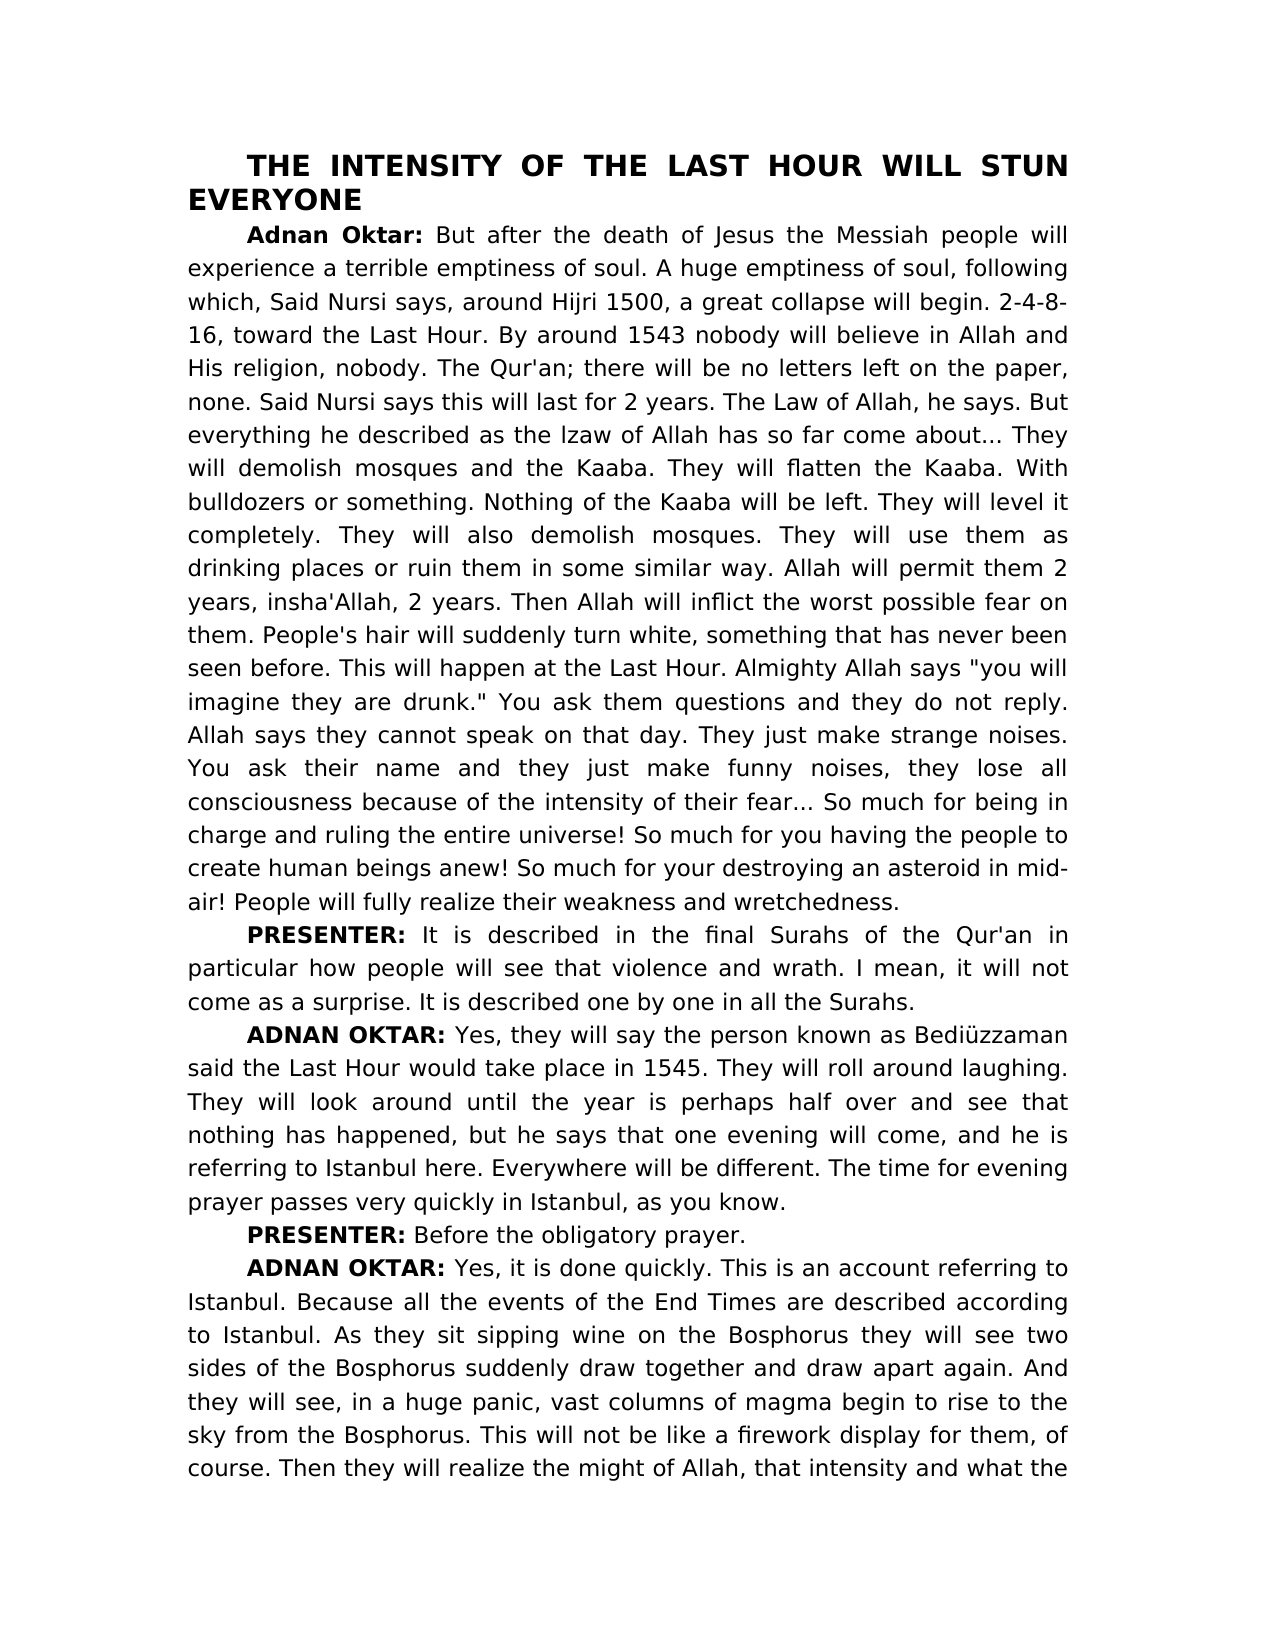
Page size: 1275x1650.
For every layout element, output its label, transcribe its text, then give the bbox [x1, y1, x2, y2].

text THE INTENSITY OF THE LAST HOUR WILL STUN EVERYONE [187, 150, 1070, 217]
text PRESENTER: Before the obligatory prayer. [187, 1217, 1070, 1250]
text ADNAN OKTAR: Yes, it is done quickly. This is an account referring to Istanbul. Because all the events of the End Times are described according to Istanbul. As they sit sipping wine on the Bosphorus they will see two sides of the Bosphorus suddenly draw together and draw apart again. And they will see, in a huge panic, vast columns of magma begin to rise to the sky from the Bosphorus. This will not be like a firework display for them, of course. Then they will realize the might of Allah, that intensity and what the [187, 1250, 1070, 1483]
text Adnan Oktar: But after the death of Jesus the Messiah people will experience a terrible emptiness of soul. A huge emptiness of soul, following which, Said Nursi says, around Hijri 1500, a great collapse will begin. 2-4-8-16, toward the Last Hour. By around 1543 nobody will believe in Allah and His religion, nobody. The Qur'an; there will be no letters left on the paper, none. Said Nursi says this will last for 2 years. The Law of Allah, he says. But everything he described as the lzaw of Allah has so far come about... They will demolish mosques and the Kaaba. They will flatten the Kaaba. With bulldozers or something. Nothing of the Kaaba will be left. They will level it completely. They will also demolish mosques. They will use them as drinking places or ruin them in some similar way. Allah will permit them 2 years, insha'Allah, 2 years. Then Allah will inflict the worst possible fear on them. People's hair will suddenly turn white, something that has never been seen before. This will happen at the Last Hour. Almighty Allah says "you will imagine they are drunk." You ask them questions and they do not reply. Allah says they cannot speak on that day. They just make strange noises. You ask their name and they just make funny noises, they lose all consciousness because of the intensity of their fear... So much for being in charge and ruling the entire universe! So much for you having the people to create human beings anew! So much for your destroying an asteroid in mid-air! People will fully realize their weakness and wretchedness. [187, 217, 1070, 917]
text ADNAN OKTAR: Yes, they will say the person known as Bediüzzaman said the Last Hour would take place in 1545. They will roll around laughing. They will look around until the year is perhaps half over and see that nothing has happened, but he says that one evening will come, and he is referring to Istanbul here. Everywhere will be different. The time for evening prayer passes very quickly in Istanbul, as you know. [187, 1017, 1070, 1217]
text PRESENTER: It is described in the final Surahs of the Qur'an in particular how people will see that violence and wrath. I mean, it will not come as a surprise. It is described one by one in all the Surahs. [187, 917, 1070, 1017]
